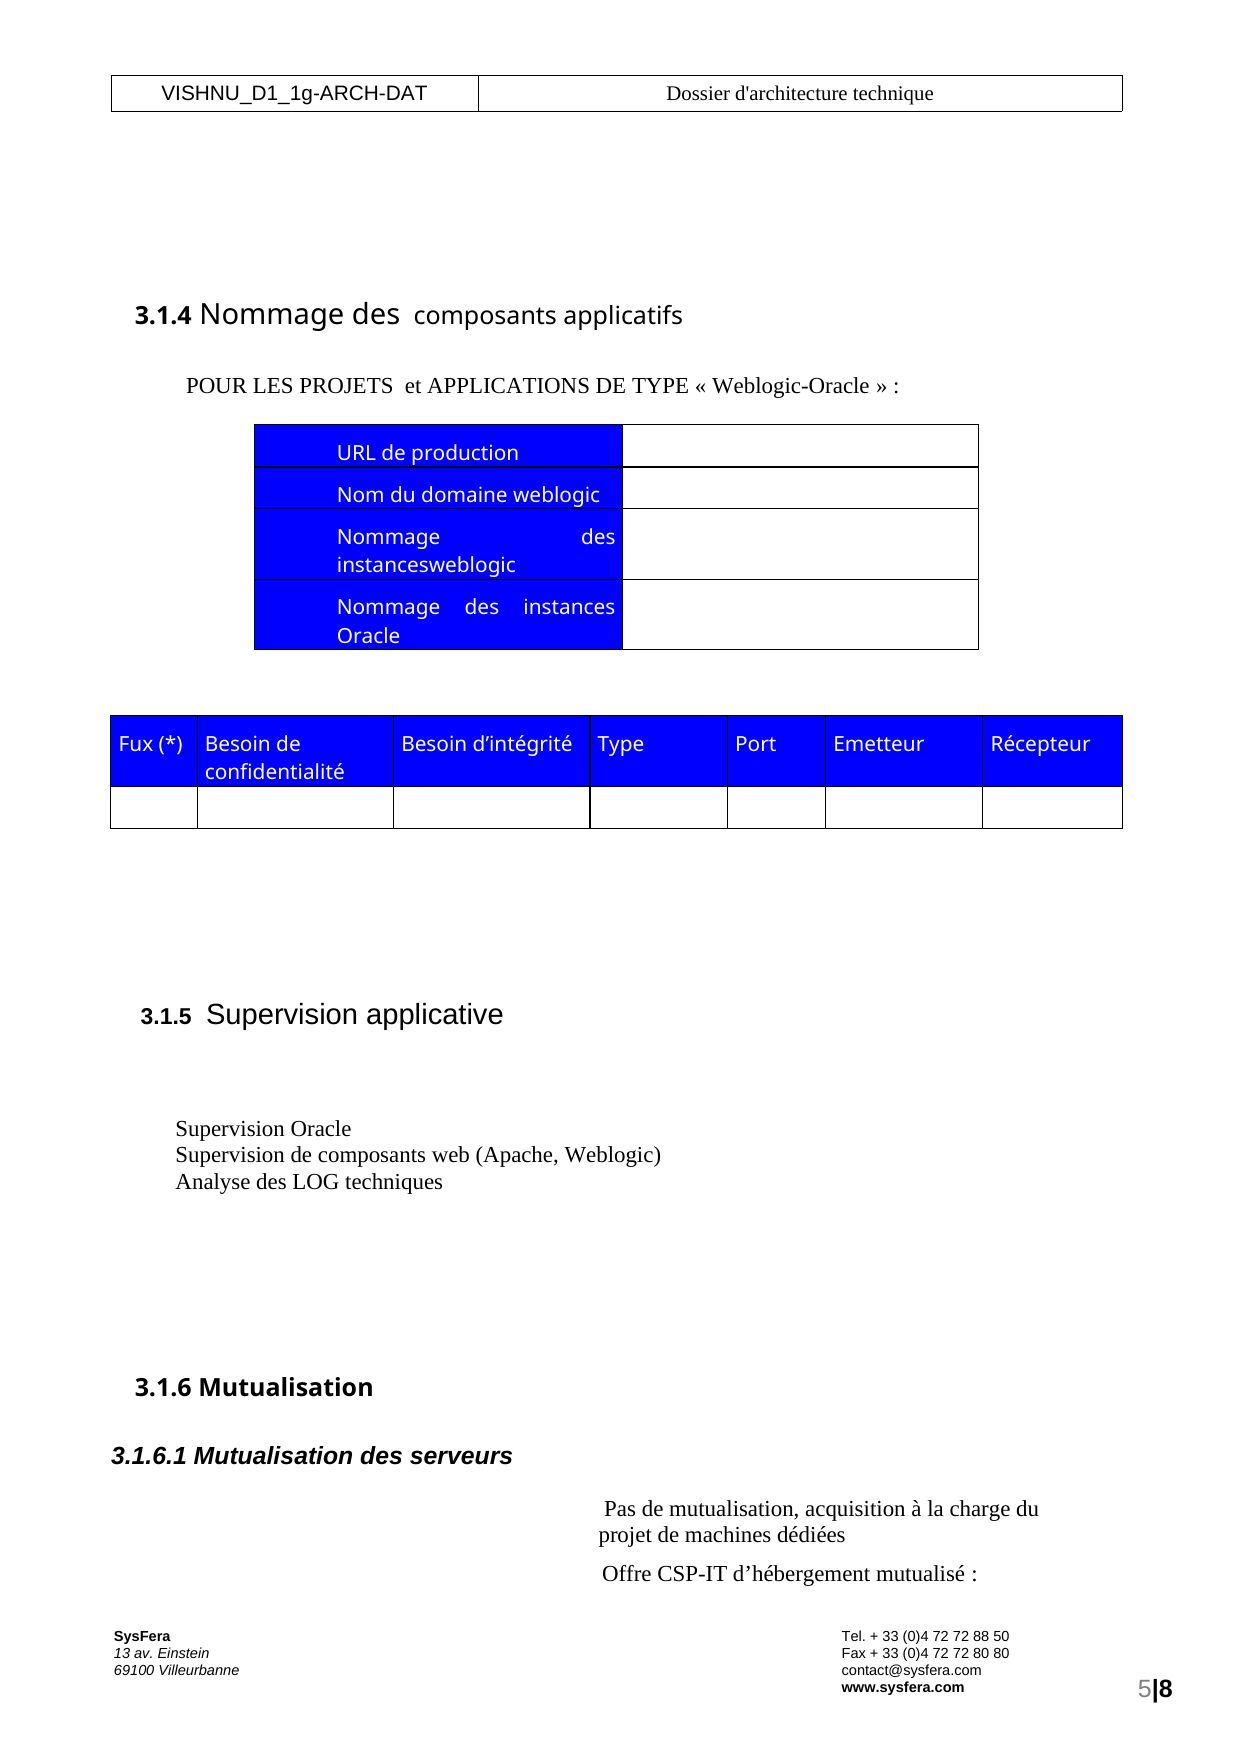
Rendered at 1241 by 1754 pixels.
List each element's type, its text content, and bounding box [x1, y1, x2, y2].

table_header Besoin de confidentialité [198, 716, 393, 786]
text Offre CSP-IT d’hébergement mutualisé : [140, 1560, 1093, 1587]
table_header Fux (*) [111, 716, 197, 786]
table_cell [728, 787, 825, 828]
text Supervision Oracle [140, 1115, 1093, 1142]
subtitle Supervision applicative [140, 997, 1093, 1030]
table_cell [591, 787, 727, 828]
table_cell [983, 787, 1122, 828]
table_cell [623, 509, 978, 579]
table_header URL de production [255, 425, 622, 466]
table_cell [826, 787, 982, 828]
table_header Port [728, 716, 825, 786]
table_header Type [591, 716, 727, 786]
text Supervision de composants web (Apache, Weblogic) [140, 1142, 1093, 1168]
table_cell [111, 787, 197, 828]
table_cell [623, 468, 978, 508]
table_cell [198, 787, 393, 828]
list POUR LES PROJETS et APPLICATIONS DE TYPE « Weblogic-Oracle » : [148, 372, 1122, 398]
text Analyse des LOG techniques [140, 1168, 1093, 1194]
table_cell Nommage des instances Oracle [255, 580, 622, 649]
subtitle Mutualisation des serveurs [111, 1441, 1122, 1470]
table_header Récepteur [983, 716, 1122, 786]
subtitle Nommage des composants applicatifs [134, 293, 1122, 333]
table_cell Nommage des instancesweblogic [255, 509, 622, 579]
table_header Emetteur [826, 716, 982, 786]
text Pas de mutualisation, acquisition à la charge du projet de machines dédiées [377, 1495, 1093, 1548]
subtitle Mutualisation [134, 1370, 1122, 1404]
table_header [623, 425, 978, 466]
table_header Besoin d’intégrité [394, 716, 589, 786]
table_cell Nom du domaine weblogic [255, 468, 622, 508]
table_cell [394, 787, 589, 828]
table_cell [623, 580, 978, 649]
